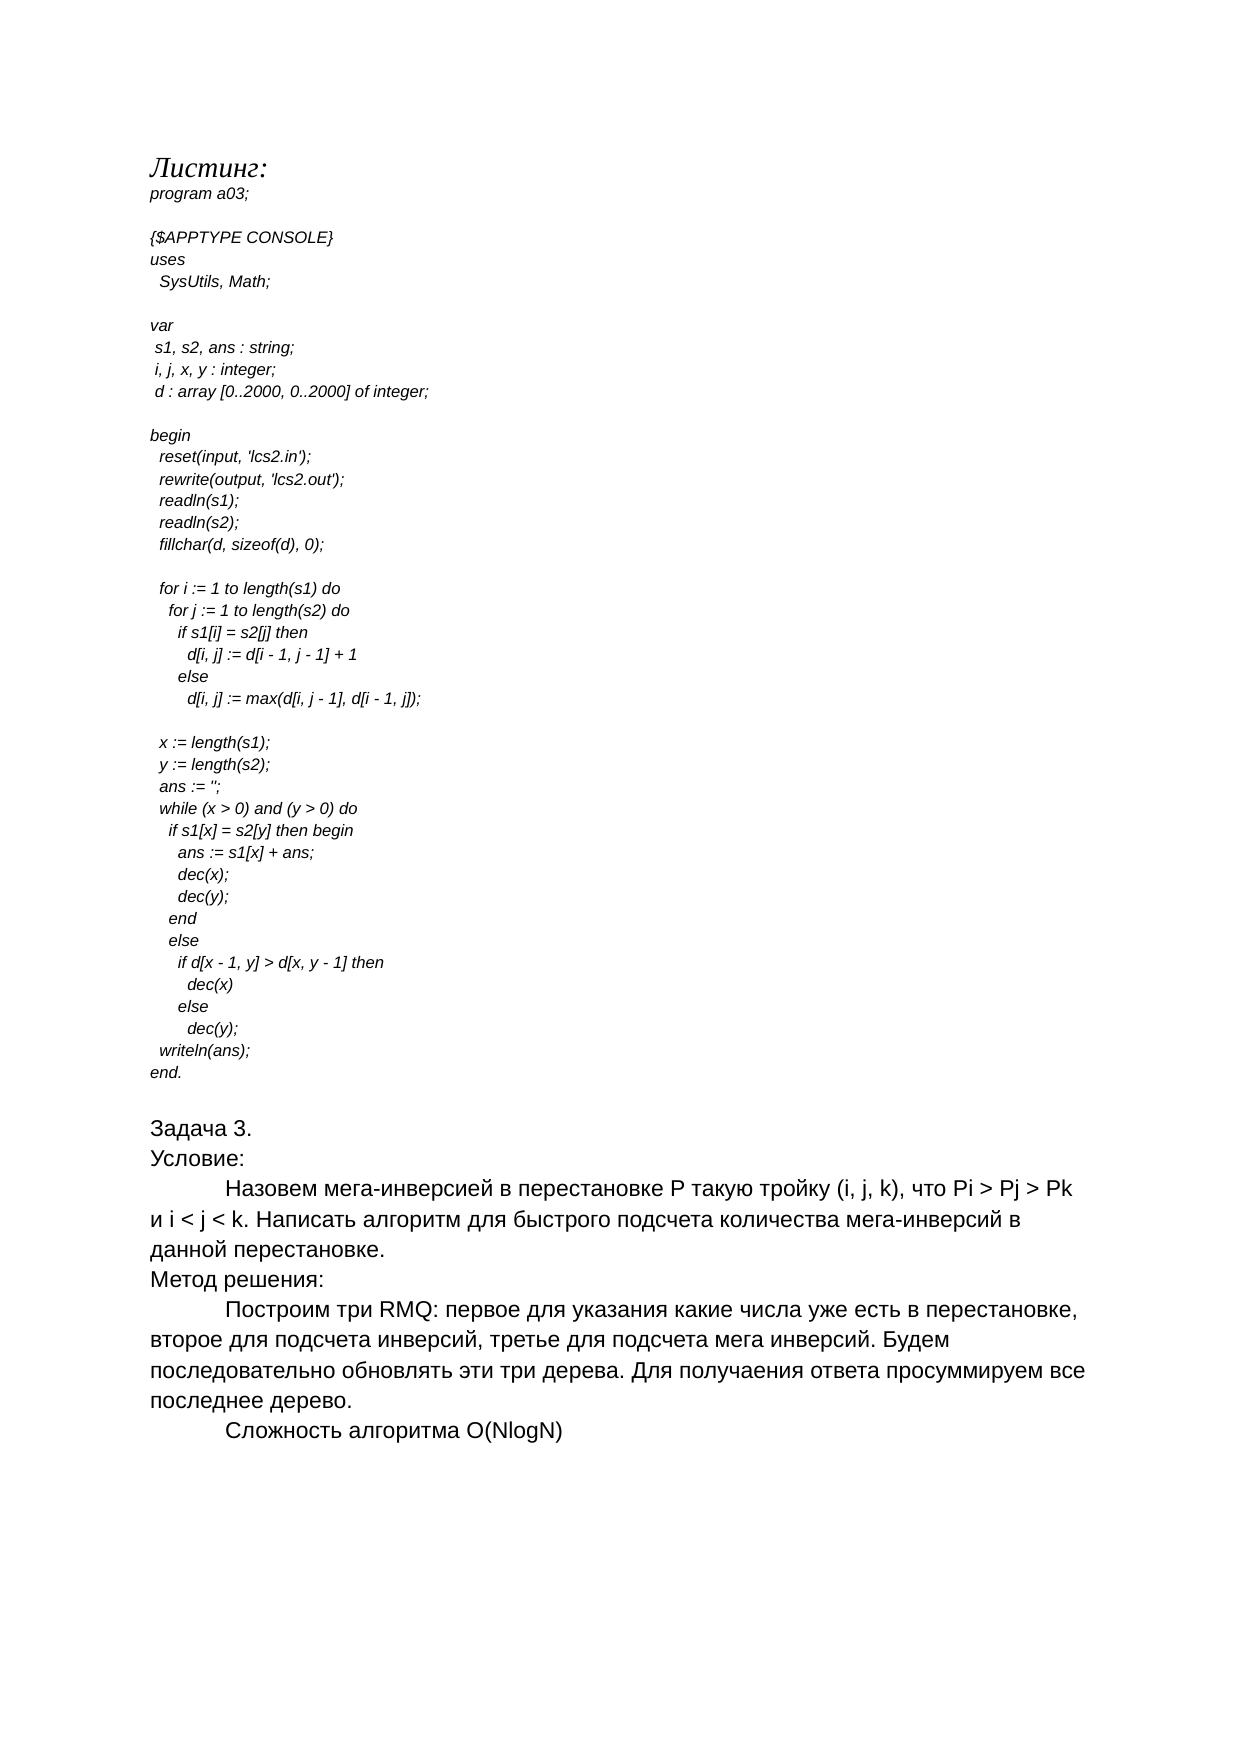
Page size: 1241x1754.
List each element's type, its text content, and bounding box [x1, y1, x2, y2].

text Условие: [150, 1145, 1090, 1171]
text for j := 1 to length(s2) do [150, 601, 1090, 620]
text while (x > 0) and (y > 0) do [150, 799, 1090, 818]
subtitle Листинг: [150, 150, 1090, 183]
text if d[x - 1, y] > d[x, y - 1] then [150, 953, 1090, 972]
text {$APPTYPE CONSOLE} [150, 227, 1090, 247]
text rewrite(output, 'lcs2.out'); [150, 469, 1090, 488]
text end. [150, 1063, 1090, 1082]
text d[i, j] := d[i - 1, j - 1] + 1 [150, 645, 1090, 664]
text ans := s1[x] + ans; [150, 843, 1090, 862]
text y := length(s2); [150, 755, 1090, 774]
text fillchar(d, sizeof(d), 0); [150, 535, 1090, 554]
text Построим три RMQ: первое для указания какие числа уже есть в перестановке, второе для подсчета инверсий, третье для подсчета мега инверсий. Будем последовательно обновлять эти три дерева. Для получаения ответа просуммируем все последнее дерево. [150, 1296, 1090, 1413]
text else [150, 667, 1090, 686]
text begin [150, 425, 1090, 444]
text if s1[i] = s2[j] then [150, 623, 1090, 642]
text d[i, j] := max(d[i, j - 1], d[i - 1, j]); [150, 689, 1090, 708]
text else [150, 997, 1090, 1016]
text Назовем мега-инверсией в перестановке P такую тройку (i, j, k), что Pi > Pj > Pk и i < j < k. Написать алгоритм для быстрого подсчета количества мега-инверсий в данной перестановке. [150, 1175, 1090, 1262]
text d : array [0..2000, 0..2000] of integer; [150, 381, 1090, 401]
text if s1[x] = s2[y] then begin [150, 821, 1090, 840]
text else [150, 931, 1090, 950]
text Сложность алгоритма O(NlogN) [150, 1417, 1090, 1443]
text i, j, x, y : integer; [150, 359, 1090, 378]
text Задача 3. [150, 1115, 1090, 1141]
text uses [150, 249, 1090, 269]
text dec(y); [150, 887, 1090, 906]
text dec(y); [150, 1019, 1090, 1038]
text end [150, 909, 1090, 928]
text for i := 1 to length(s1) do [150, 579, 1090, 598]
text SysUtils, Math; [150, 271, 1090, 291]
text x := length(s1); [150, 733, 1090, 752]
text ans := ''; [150, 777, 1090, 796]
text var [150, 315, 1090, 334]
text dec(x); [150, 865, 1090, 884]
text readln(s1); [150, 491, 1090, 510]
text s1, s2, ans : string; [150, 337, 1090, 357]
text dec(x) [150, 975, 1090, 994]
text Метод решения: [150, 1266, 1090, 1292]
text reset(input, 'lcs2.in'); [150, 447, 1090, 466]
text readln(s2); [150, 513, 1090, 532]
text program a03; [150, 183, 1090, 203]
text writeln(ans); [150, 1041, 1090, 1060]
